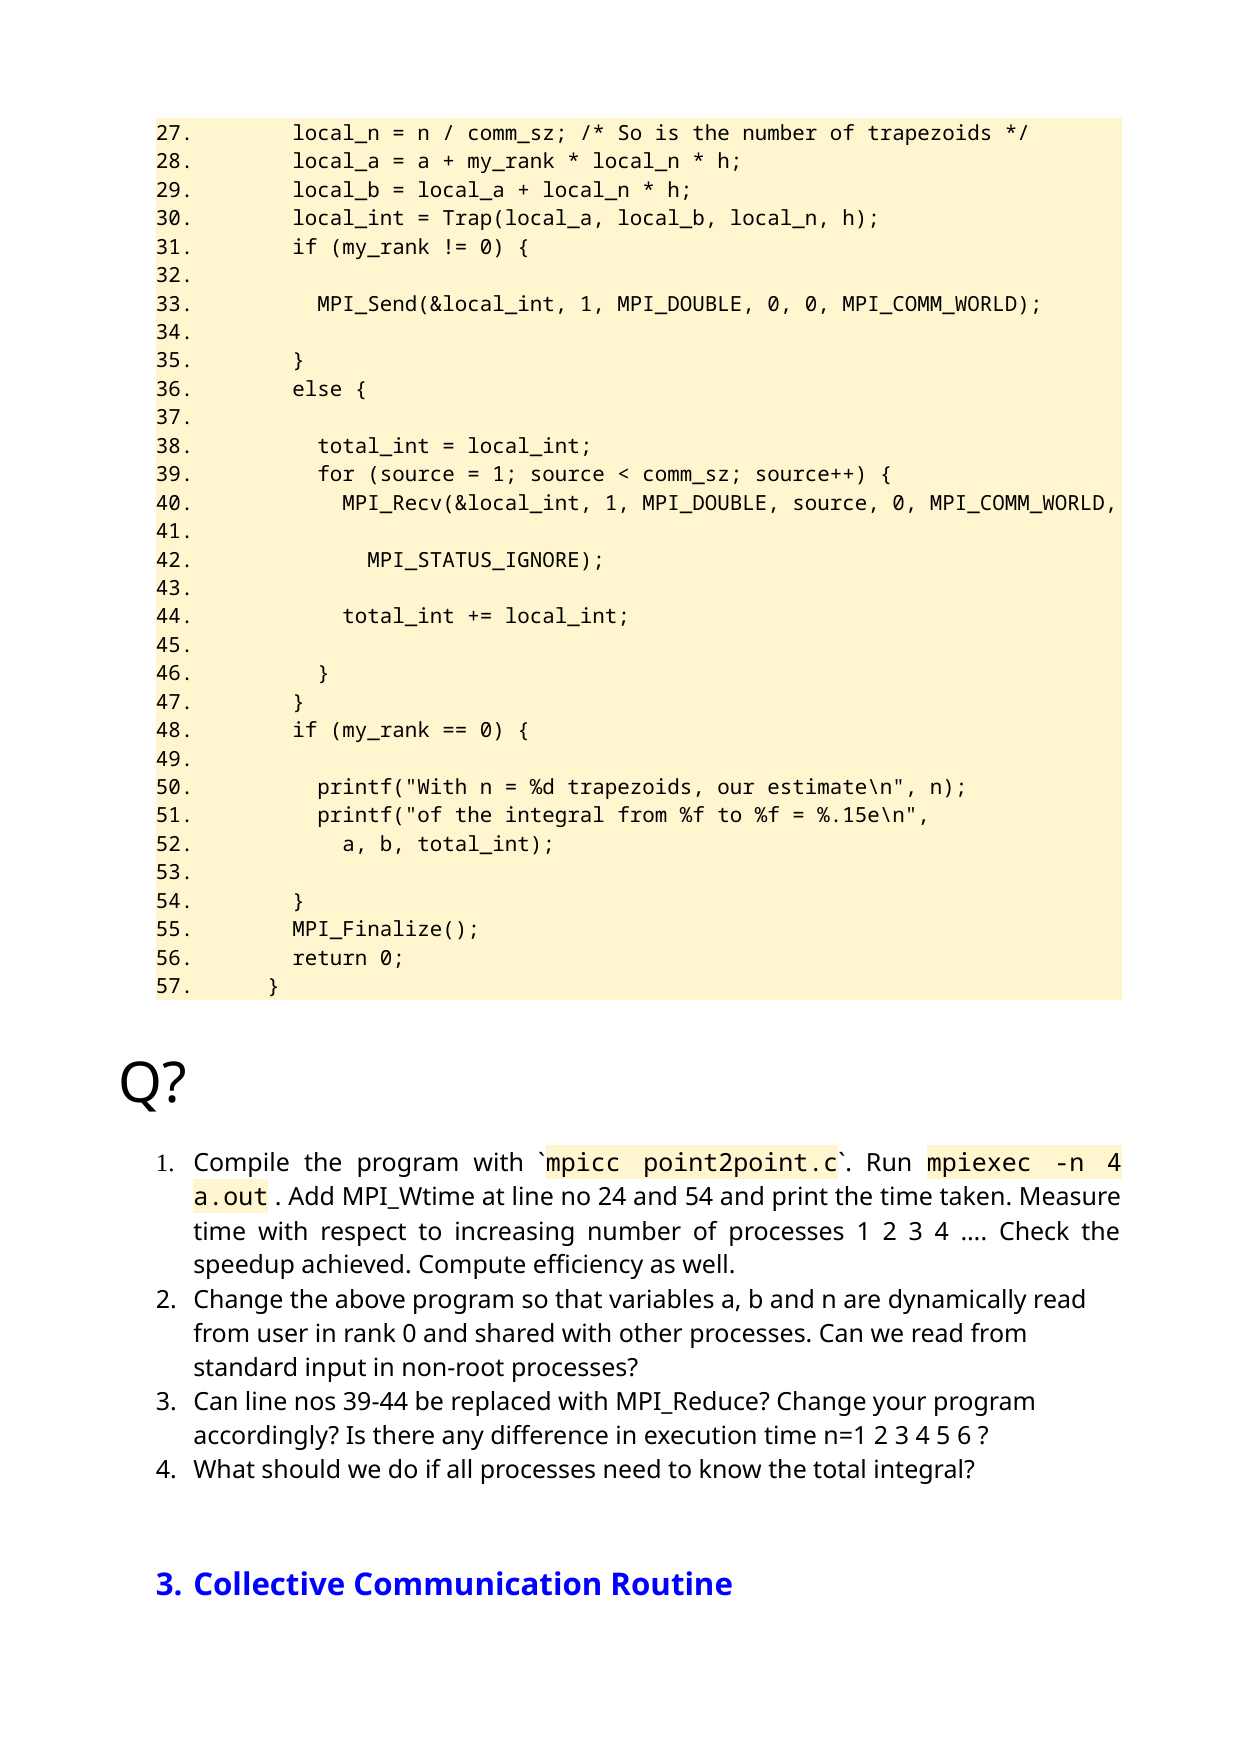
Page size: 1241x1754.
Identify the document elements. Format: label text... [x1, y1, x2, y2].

list Change the above program so that variables a, b and n are dynamically read from user in rank 0 and shared with other processes. Can we read from standard input in non-root processes? [156, 1281, 1122, 1383]
list total_int += local_int; [156, 602, 1122, 630]
list } [156, 658, 1122, 687]
list local_b = local_a + local_n * h; [156, 175, 1122, 203]
list Collective Communication Routine [156, 1562, 1122, 1605]
list MPI_STATUS_IGNORE); [156, 545, 1122, 573]
list Compile the program with `mpicc point2point.c`. Run mpiexec -n 4 a.out . Add MPI_Wtime at line no 24 and 54 and print the time taken. Measure time with respect to increasing number of processes 1 2 3 4 …. Check the speedup achieved. Compute efficiency as well. [156, 1145, 1122, 1281]
list for (source = 1; source < comm_sz; source++) { [156, 459, 1122, 488]
list } [156, 886, 1122, 914]
list a, b, total_int); [156, 829, 1122, 857]
list MPI_Finalize(); [156, 914, 1122, 943]
list } [156, 687, 1122, 715]
list if (my_rank == 0) { [156, 715, 1122, 744]
list MPI_Recv(&local_int, 1, MPI_DOUBLE, source, 0, MPI_COMM_WORLD, [156, 488, 1122, 516]
list Can line nos 39-44 be replaced with MPI_Reduce? Change your program accordingly? Is there any difference in execution time n=1 2 3 4 5 6 ? [156, 1383, 1122, 1452]
list printf("of the integral from %f to %f = %.15e\n", [156, 801, 1122, 829]
list } [156, 971, 1122, 1000]
list MPI_Send(&local_int, 1, MPI_DOUBLE, 0, 0, MPI_COMM_WORLD); [156, 289, 1122, 317]
list return 0; [156, 943, 1122, 971]
list local_n = n / comm_sz; /* So is the number of trapezoids */ [156, 118, 1122, 147]
list local_a = a + my_rank * local_n * h; [156, 147, 1122, 175]
list total_int = local_int; [156, 431, 1122, 459]
text Q? [118, 1042, 1122, 1119]
list else { [156, 374, 1122, 402]
list } [156, 346, 1122, 374]
list local_int = Trap(local_a, local_b, local_n, h); [156, 203, 1122, 232]
list printf("With n = %d trapezoids, our estimate\n", n); [156, 772, 1122, 801]
list if (my_rank != 0) { [156, 232, 1122, 260]
list What should we do if all processes need to know the total integral? [156, 1452, 1122, 1486]
